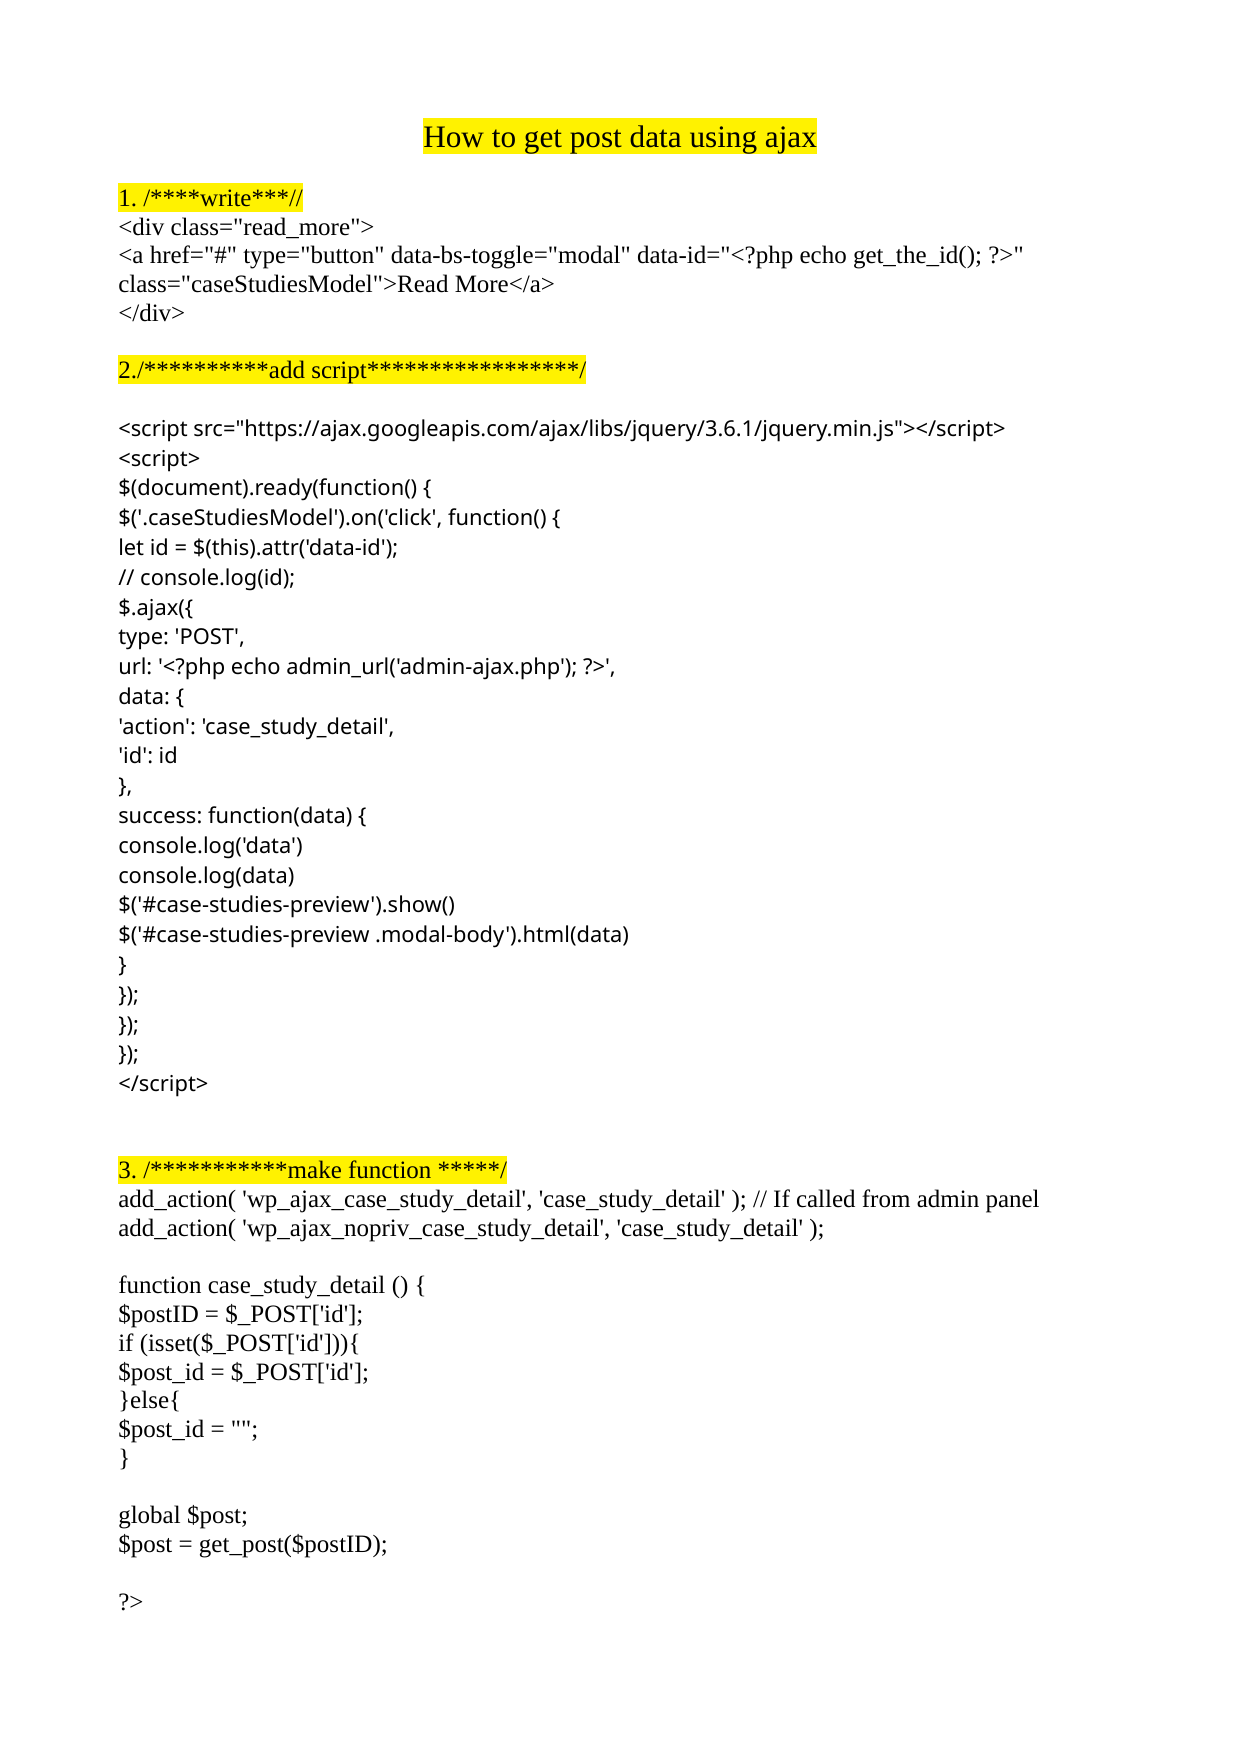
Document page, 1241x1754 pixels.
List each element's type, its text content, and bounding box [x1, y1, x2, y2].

text }); [118, 1038, 1122, 1068]
text global $post; [118, 1501, 1122, 1529]
text ?> [118, 1587, 1122, 1616]
text url: '<?php echo admin_url('admin-ajax.php'); ?>', [118, 651, 1122, 681]
text }else{ [118, 1386, 1122, 1414]
text add_action( 'wp_ajax_case_study_detail', 'case_study_detail' ); // If called from admin panel [118, 1184, 1122, 1213]
text <script src="https://ajax.googleapis.com/ajax/libs/jquery/3.6.1/jquery.min.js"></script> [118, 413, 1122, 443]
text $('#case-studies-preview').show() [118, 889, 1122, 919]
text } [118, 949, 1122, 979]
text How to get post data using ajax [118, 118, 1122, 154]
text }, [118, 770, 1122, 800]
text console.log(data) [118, 860, 1122, 889]
text </script> [118, 1068, 1122, 1098]
text $post_id = $_POST['id']; [118, 1357, 1122, 1386]
text }); [118, 979, 1122, 1009]
text $('.caseStudiesModel').on('click', function() { [118, 502, 1122, 532]
text // console.log(id); [118, 562, 1122, 592]
text function case_study_detail () { [118, 1271, 1122, 1299]
text 3. /***********make function *****/ [118, 1156, 1122, 1184]
text 2./**********add script*****************/ [118, 355, 1122, 384]
text class="caseStudiesModel">Read More</a> [118, 269, 1122, 298]
text 'id': id [118, 741, 1122, 770]
text } [118, 1443, 1122, 1472]
text $('#case-studies-preview .modal-body').html(data) [118, 919, 1122, 949]
text add_action( 'wp_ajax_nopriv_case_study_detail', 'case_study_detail' ); [118, 1213, 1122, 1242]
text <a href="#" type="button" data-bs-toggle="modal" data-id="<?php echo get_the_id(); ?>" [118, 240, 1122, 269]
text $.ajax({ [118, 592, 1122, 621]
text <script> [118, 443, 1122, 472]
text </div> [118, 298, 1122, 327]
text console.log('data') [118, 830, 1122, 860]
text $post_id = ""; [118, 1414, 1122, 1443]
text 'action': 'case_study_detail', [118, 711, 1122, 741]
text <div class="read_more"> [118, 212, 1122, 240]
text $post = get_post($postID); [118, 1529, 1122, 1558]
text let id = $(this).attr('data-id'); [118, 532, 1122, 562]
text success: function(data) { [118, 800, 1122, 830]
text $(document).ready(function() { [118, 472, 1122, 502]
text type: 'POST', [118, 621, 1122, 651]
text 1. /****write***// [118, 183, 1122, 212]
text }); [118, 1009, 1122, 1038]
text if (isset($_POST['id'])){ [118, 1328, 1122, 1357]
text $postID = $_POST['id']; [118, 1299, 1122, 1328]
text data: { [118, 681, 1122, 711]
